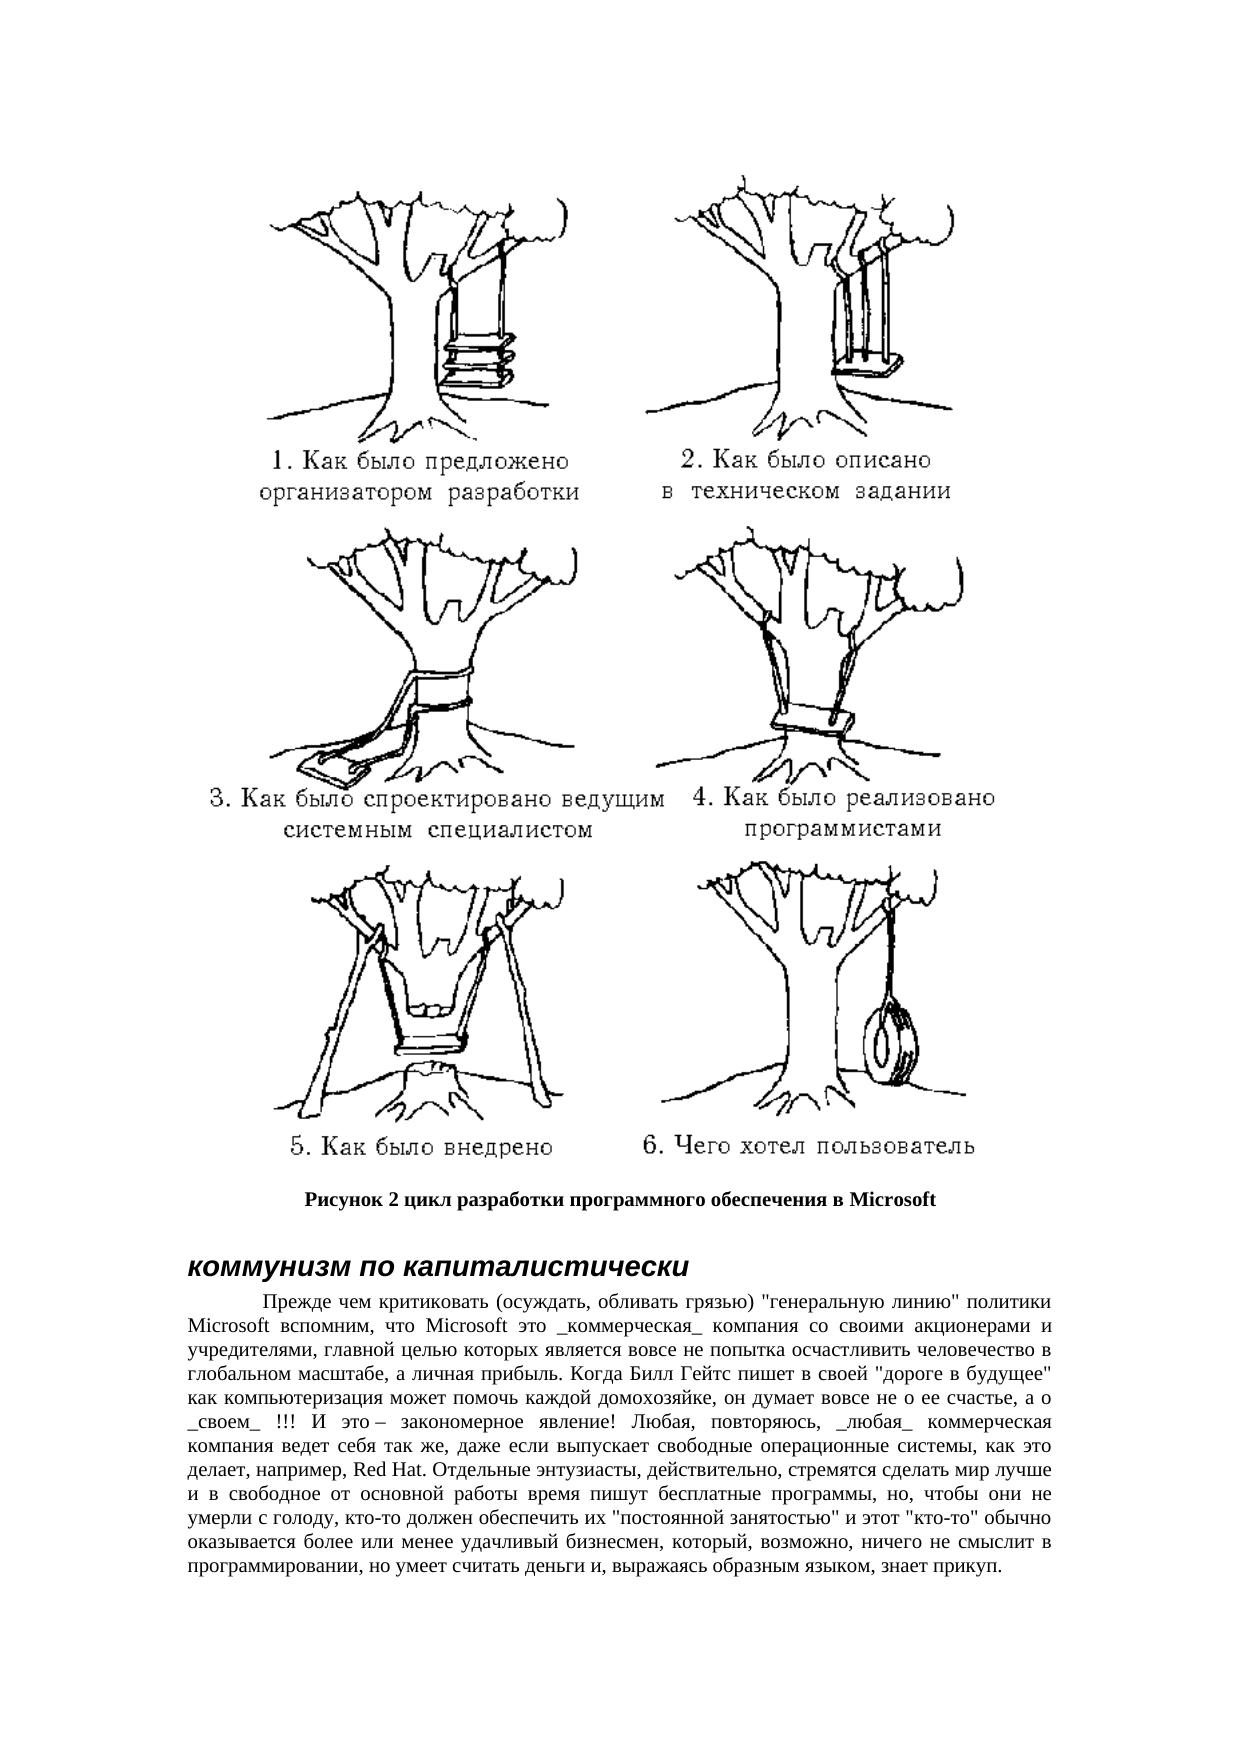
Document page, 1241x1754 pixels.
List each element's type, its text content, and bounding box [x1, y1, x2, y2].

picture [187, 150, 1053, 1175]
subtitle коммунизм по капиталистически [187, 1249, 1053, 1282]
text Прежде чем критиковать (осуждать, обливать грязью) "генеральную линию" политики Microsoft вспомним, что Microsoft это _коммерческая_ компания со своими акционерами и учредителями, главной целью которых является вовсе не попытка осчастливить человечество в глобальном масштабе, а личная прибыль. Когда Билл Гейтс пишет в своей "дороге в будущее" как компьютеризация может помочь каждой домохозяйке, он думает вовсе не о ее счастье, а о _своем_ !!! И это – закономерное явление! Любая, повторяюсь, _любая_ коммерческая компания ведет себя так же, даже если выпускает свободные операционные системы, как это делает, например, Red Hat. Отдельные энтузиасты, действительно, стремятся сделать мир лучше и в свободное от основной работы время пишут бесплатные программы, но, чтобы они не умерли с голоду, кто-то должен обеспечить их "постоянной занятостью" и этот "кто-то" обычно оказывается более или менее удачливый бизнесмен, который, возможно, ничего не смыслит в программировании, но умеет считать деньги и, выражаясь образным языком, знает прикуп. [187, 1289, 1053, 1577]
text Рисунок 2 цикл разработки программного обеспечения в Microsoft [187, 1187, 1053, 1211]
